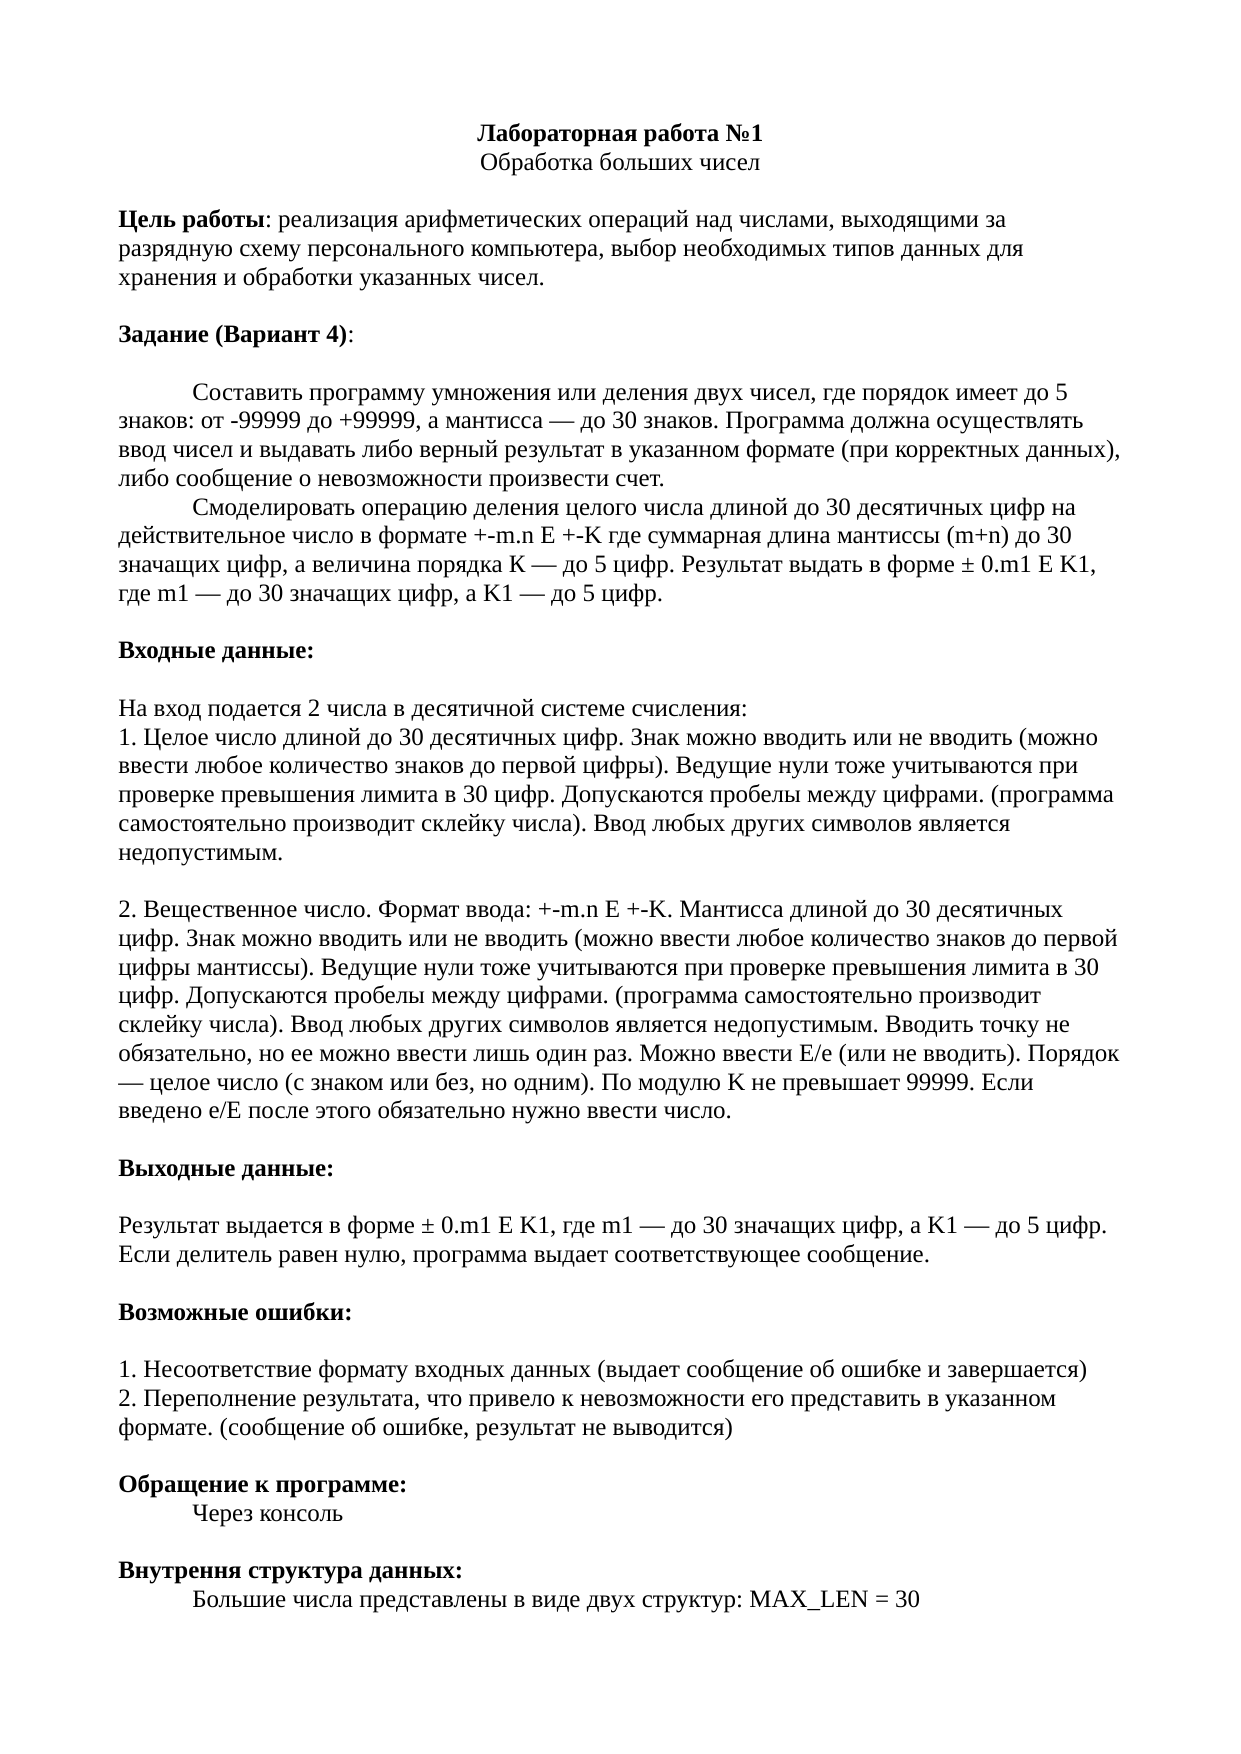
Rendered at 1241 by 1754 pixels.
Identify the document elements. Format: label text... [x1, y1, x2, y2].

text Входные данные: [118, 636, 1122, 664]
text Лабораторная работа №1 [118, 118, 1122, 147]
text Через консоль [118, 1498, 1122, 1527]
text 2. Переполнение результата, что привело к невозможности его представить в указанном формате. (сообщение об ошибке, результат не выводится) [118, 1383, 1122, 1441]
text Составить программу умножения или деления двух чисел, где порядок имеет до 5 знаков: от -99999 до +99999, а мантисса — до 30 знаков. Программа должна осуществлять ввод чисел и выдавать либо верный результат в указанном формате (при корректных данных), либо сообщение о невозможности произвести счет. [118, 377, 1122, 492]
text 1. Целое число длиной до 30 десятичных цифр. Знак можно вводить или не вводить (можно ввести любое количество знаков до первой цифры). Ведущие нули тоже учитываются при проверке превышения лимита в 30 цифр. Допускаются пробелы между цифрами. (программа самостоятельно производит склейку числа). Ввод любых других символов является недопустимым. [118, 722, 1122, 866]
text Результат выдается в форме ± 0.m1 E K1, где m1 — до 30 значащих цифр, а K1 — до 5 цифр. [118, 1211, 1122, 1239]
text Обработка больших чисел [118, 147, 1122, 176]
text Большие числа представлены в виде двух структур: MAX_LEN = 30 [118, 1584, 1122, 1613]
text Обращение к программе: [118, 1469, 1122, 1498]
text Задание (Вариант 4): [118, 319, 1122, 348]
text Выходные данные: [118, 1153, 1122, 1182]
text Цель работы: реализация арифметических операций над числами, выходящими за разрядную схему персонального компьютера, выбор необходимых типов данных для хранения и обработки указанных чисел. [118, 204, 1122, 291]
text Если делитель равен нулю, программа выдает соответствующее сообщение. [118, 1239, 1122, 1268]
text 2. Вещественное число. Формат ввода: +-m.n E +-K. Мантисса длиной до 30 десятичных цифр. Знак можно вводить или не вводить (можно ввести любое количество знаков до первой цифры мантиссы). Ведущие нули тоже учитываются при проверке превышения лимита в 30 цифр. Допускаются пробелы между цифрами. (программа самостоятельно производит склейку числа). Ввод любых других символов является недопустимым. Вводить точку не обязательно, но ее можно ввести лишь один раз. Можно ввести E/e (или не вводить). Порядок — целое число (с знаком или без, но одним). По модулю K не превышает 99999. Если введено e/E после этого обязательно нужно ввести число. [118, 894, 1122, 1124]
text 1. Несоответствие формату входных данных (выдает сообщение об ошибке и завершается) [118, 1354, 1122, 1383]
text Возможные ошибки: [118, 1297, 1122, 1326]
text На вход подается 2 числа в десятичной системе счисления: [118, 693, 1122, 722]
text Смоделировать операцию деления целого числа длиной до 30 десятичных цифр на действительное число в формате +-m.n E +-K где суммарная длина мантиссы (m+n) до 30 значащих цифр, а величина порядка К — до 5 цифр. Результат выдать в форме ± 0.m1 E K1, где m1 — до 30 значащих цифр, а K1 — до 5 цифр. [118, 492, 1122, 607]
text Внутрення структура данных: [118, 1556, 1122, 1584]
